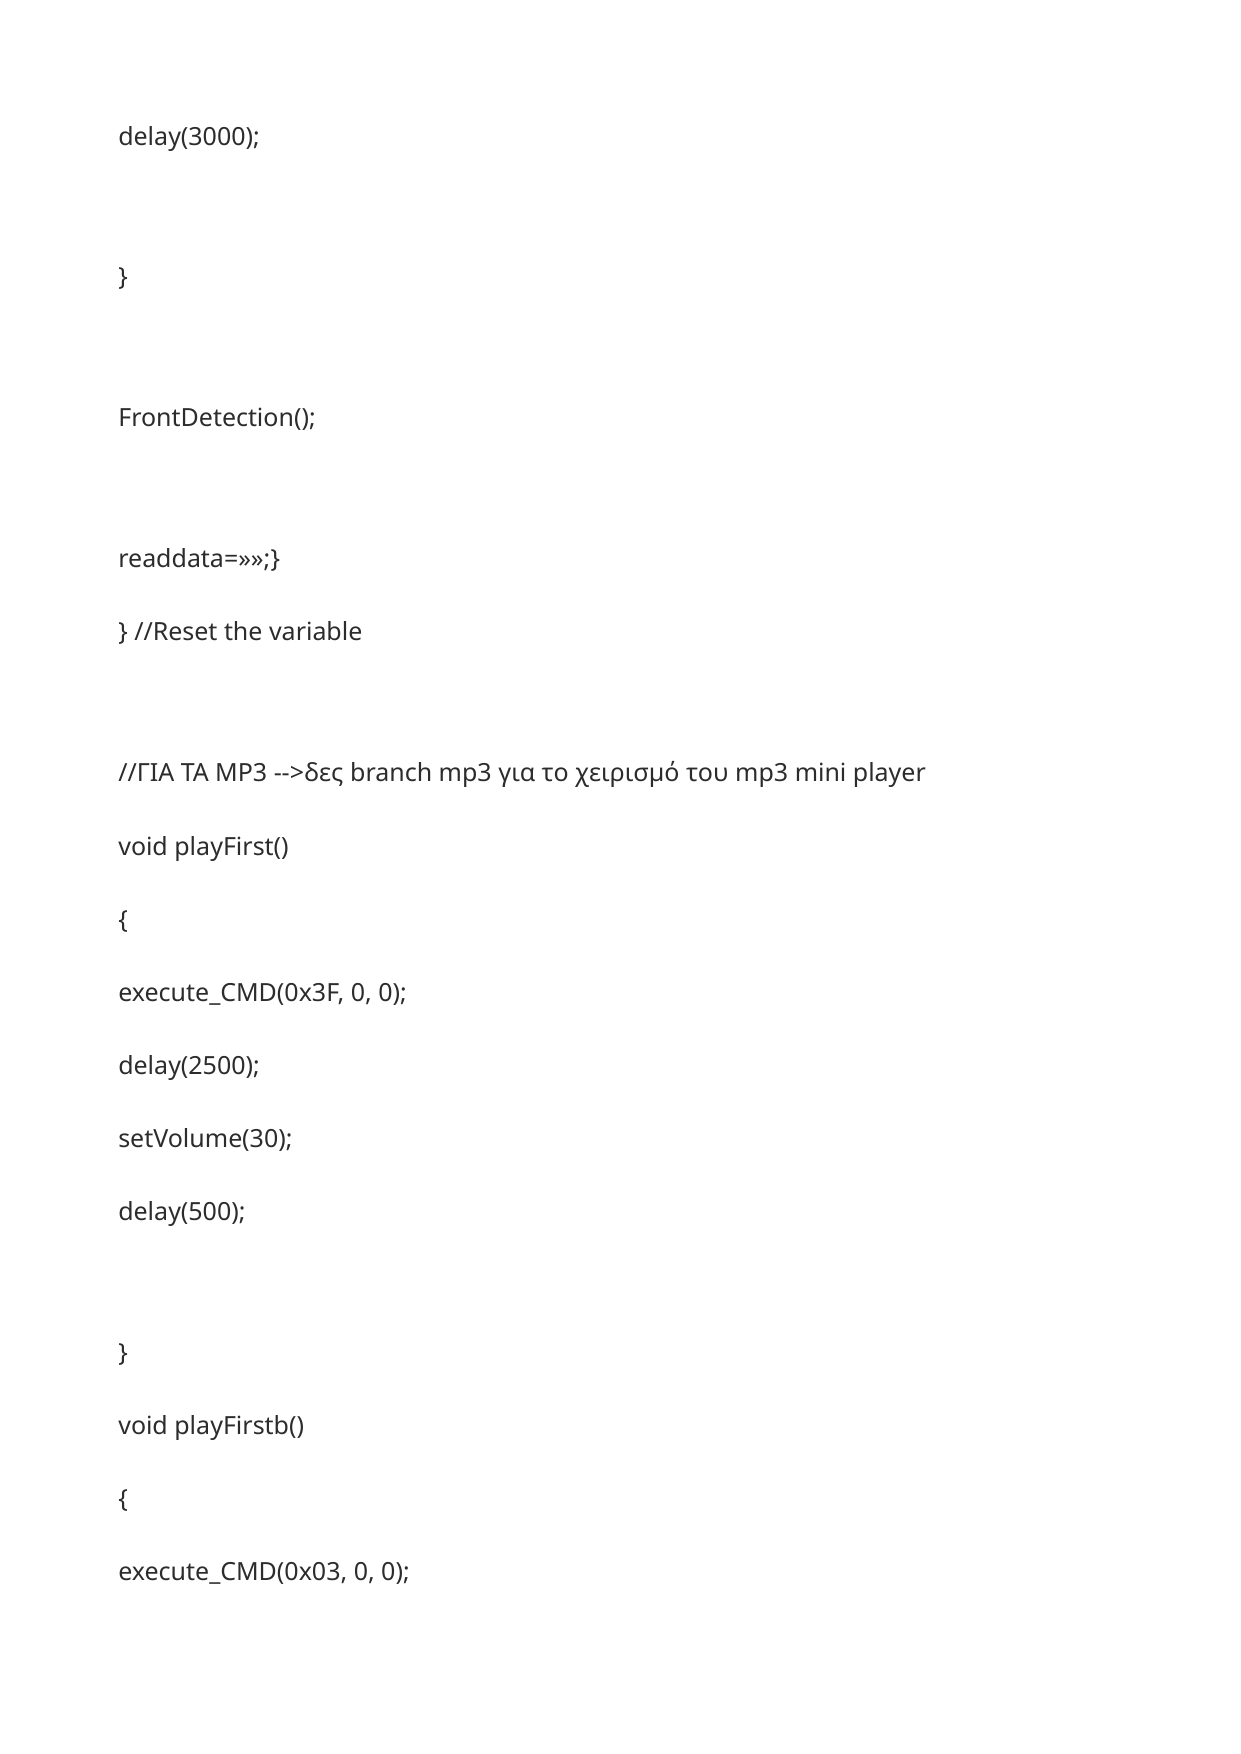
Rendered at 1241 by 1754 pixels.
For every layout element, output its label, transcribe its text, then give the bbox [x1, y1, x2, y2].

text execute_CMD(0x03, 0, 0); [118, 1554, 1122, 1588]
text { [118, 1481, 1122, 1515]
text } [118, 259, 1122, 293]
text delay(500); [118, 1194, 1122, 1228]
text } [118, 1335, 1122, 1369]
text setVolume(30); [118, 1121, 1122, 1155]
text execute_CMD(0x3F, 0, 0); [118, 974, 1122, 1008]
text delay(3000); [118, 118, 1122, 152]
text { [118, 901, 1122, 935]
text readdata=»»;} [118, 541, 1122, 575]
text //ΓΙΑ ΤΑ MP3 -->δες branch mp3 για το χειρισμό του mp3 mini player [118, 755, 1122, 789]
text void playFirst() [118, 828, 1122, 862]
text } //Reset the variable [118, 614, 1122, 648]
text delay(2500); [118, 1047, 1122, 1082]
text FrontDetection(); [118, 400, 1122, 434]
text void playFirstb() [118, 1408, 1122, 1442]
